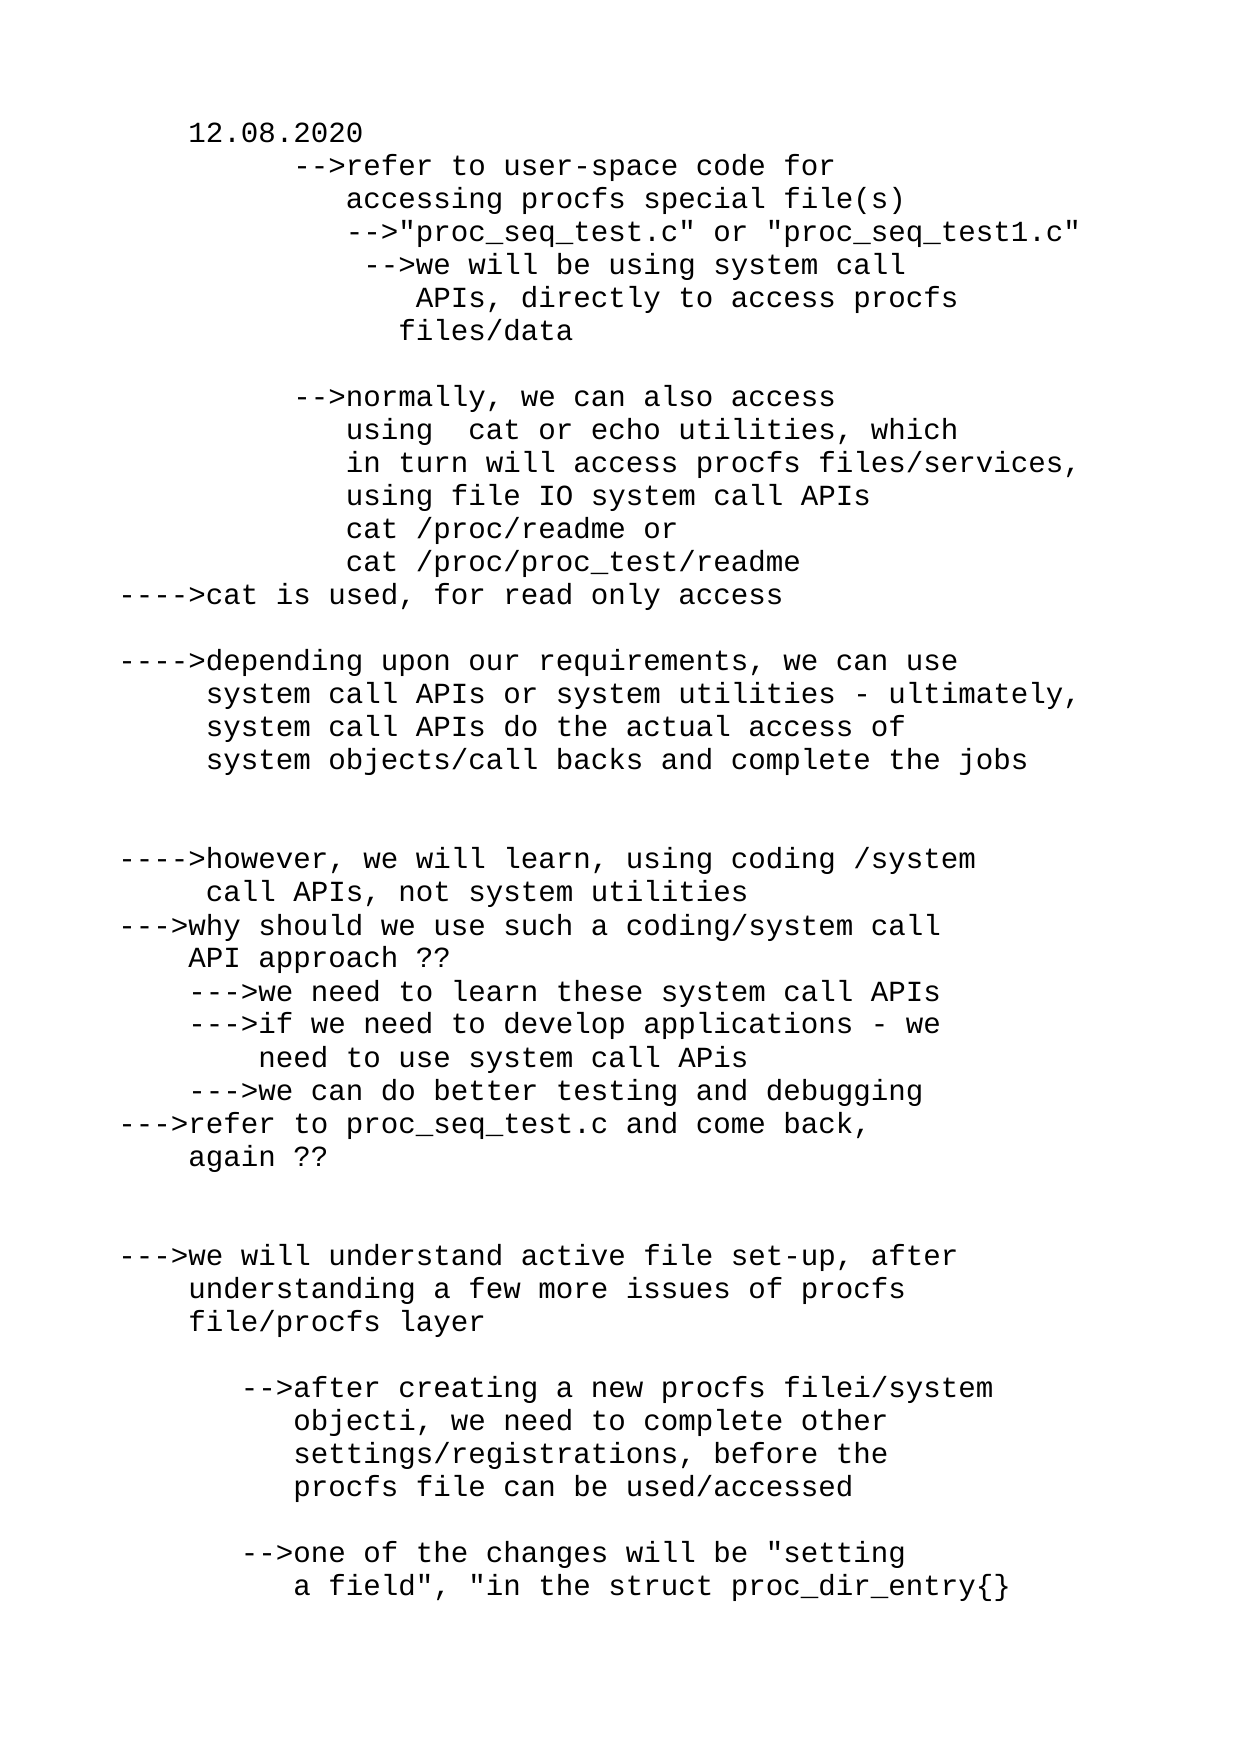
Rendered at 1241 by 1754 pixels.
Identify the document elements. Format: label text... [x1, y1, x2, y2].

text -->one of the changes will be "setting [118, 1538, 1122, 1571]
text settings/registrations, before the [118, 1439, 1122, 1472]
text again ?? [118, 1142, 1122, 1175]
text -->refer to user-space code for [118, 151, 1122, 184]
text cat /proc/proc_test/readme [118, 547, 1122, 580]
text using cat or echo utilities, which [118, 415, 1122, 448]
text using file IO system call APIs [118, 481, 1122, 514]
text in turn will access procfs files/services, [118, 448, 1122, 481]
text a field", "in the struct proc_dir_entry{} [118, 1571, 1122, 1604]
text files/data [118, 316, 1122, 349]
text -->we will be using system call [118, 250, 1122, 283]
text ---->however, we will learn, using coding /system [118, 844, 1122, 878]
text --->we need to learn these system call APIs [118, 977, 1122, 1010]
text understanding a few more issues of procfs [118, 1274, 1122, 1307]
text -->normally, we can also access [118, 382, 1122, 415]
text API approach ?? [118, 944, 1122, 977]
text --->we will understand active file set-up, after [118, 1241, 1122, 1274]
text --->if we need to develop applications - we [118, 1010, 1122, 1043]
text 12.08.2020 [118, 118, 1122, 151]
text -->after creating a new procfs filei/system [118, 1373, 1122, 1406]
text cat /proc/readme or [118, 514, 1122, 547]
text system call APIs do the actual access of [118, 712, 1122, 746]
text --->refer to proc_seq_test.c and come back, [118, 1109, 1122, 1142]
text file/procfs layer [118, 1307, 1122, 1340]
text accessing procfs special file(s) [118, 184, 1122, 217]
text --->why should we use such a coding/system call [118, 911, 1122, 944]
text system call APIs or system utilities - ultimately, [118, 679, 1122, 712]
text --->we can do better testing and debugging [118, 1076, 1122, 1109]
text need to use system call APis [118, 1043, 1122, 1076]
text call APIs, not system utilities [118, 878, 1122, 911]
text ---->cat is used, for read only access [118, 580, 1122, 613]
text APIs, directly to access procfs [118, 283, 1122, 316]
text procfs file can be used/accessed [118, 1472, 1122, 1505]
text system objects/call backs and complete the jobs [118, 746, 1122, 778]
text -->"proc_seq_test.c" or "proc_seq_test1.c" [118, 217, 1122, 250]
text ---->depending upon our requirements, we can use [118, 646, 1122, 679]
text objecti, we need to complete other [118, 1406, 1122, 1439]
